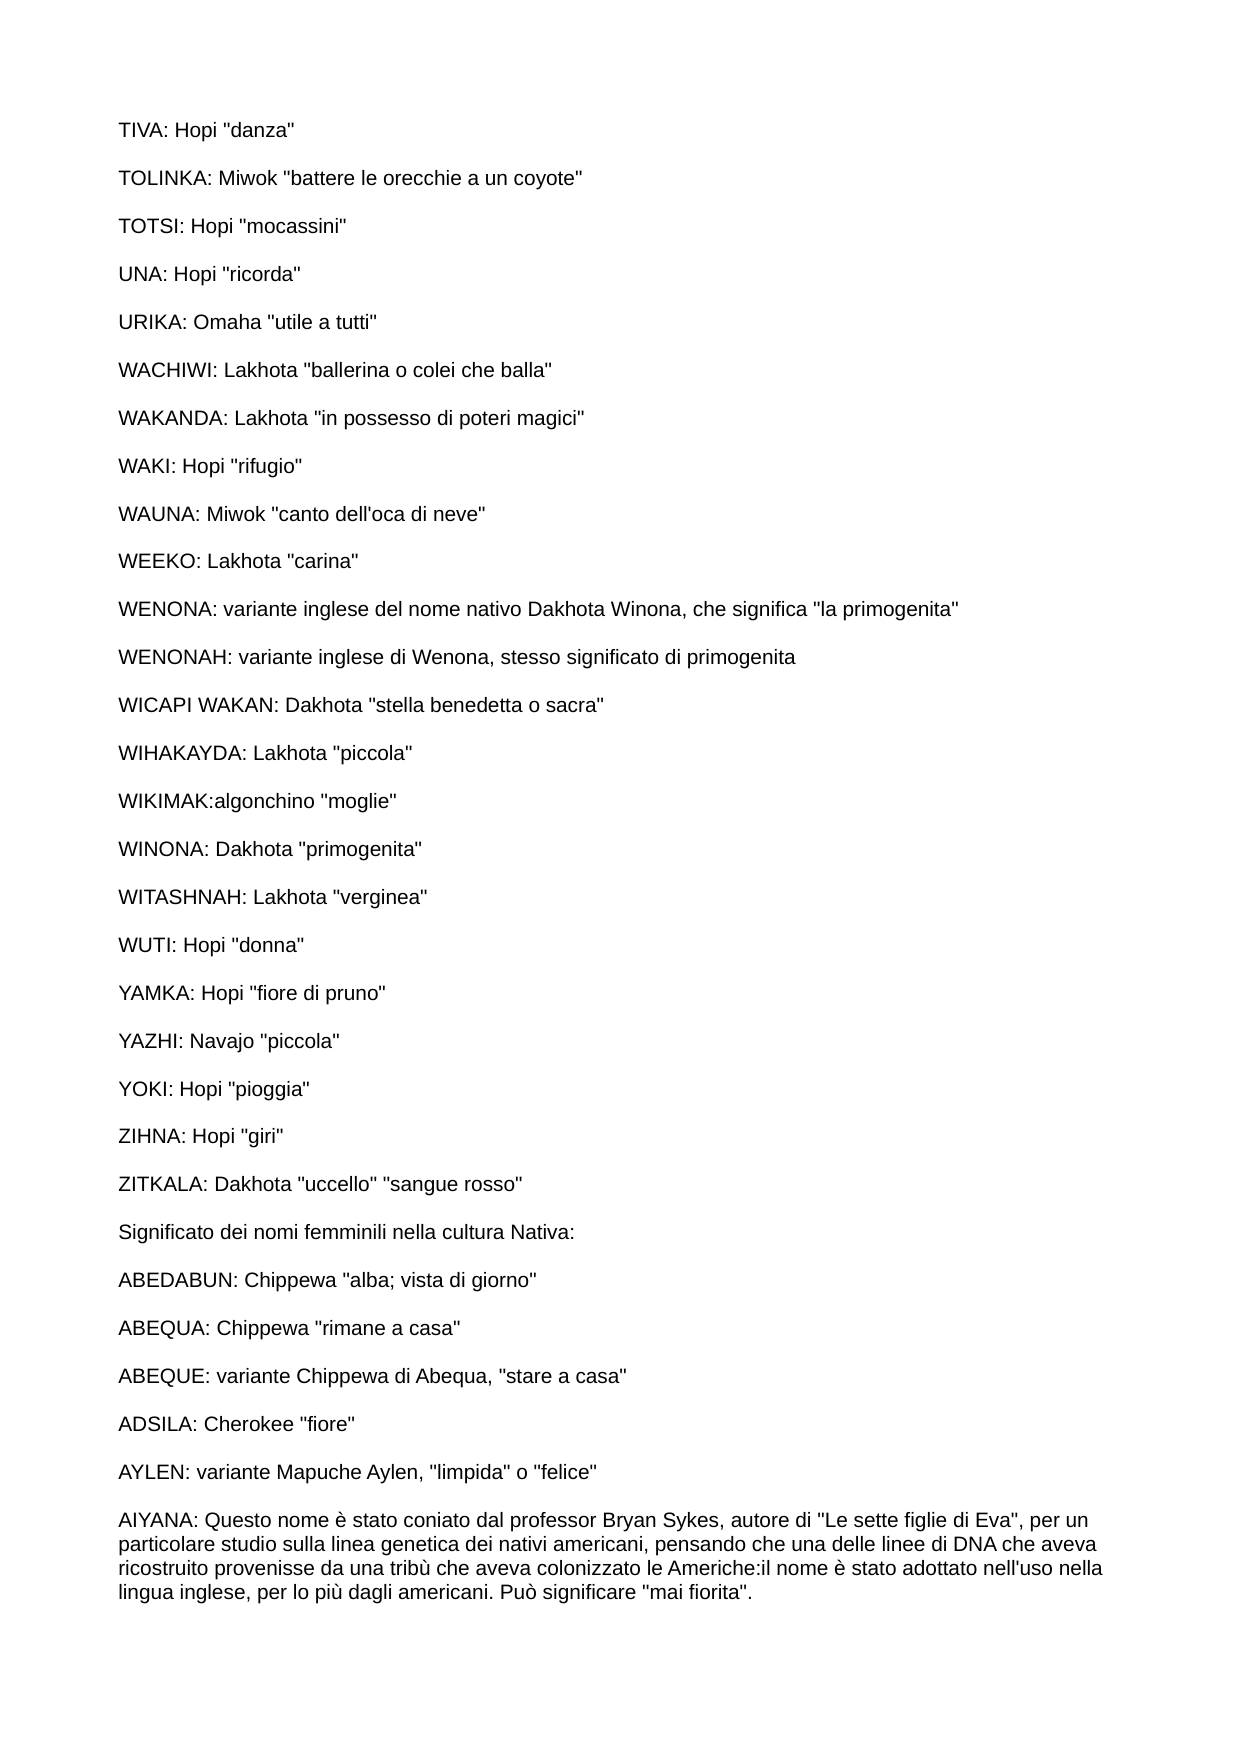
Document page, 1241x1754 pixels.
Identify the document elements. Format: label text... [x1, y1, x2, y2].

text TIVA: Hopi "danza" [118, 118, 1122, 142]
text YOKI: Hopi "pioggia" [118, 1076, 1122, 1100]
text ABEQUA: Chippewa "rimane a casa" [118, 1316, 1122, 1340]
text YAMKA: Hopi "fiore di pruno" [118, 981, 1122, 1004]
text ABEDABUN: Chippewa "alba; vista di giorno" [118, 1268, 1122, 1292]
text ABEQUE: variante Chippewa di Abequa, "stare a casa" [118, 1364, 1122, 1388]
text WACHIWI: Lakhota "ballerina o colei che balla" [118, 358, 1122, 382]
text ZITKALA: Dakhota "uccello" "sangue rosso" [118, 1172, 1122, 1196]
text WICAPI WAKAN: Dakhota "stella benedetta o sacra" [118, 693, 1122, 717]
text TOLINKA: Miwok "battere le orecchie a un coyote" [118, 166, 1122, 190]
text WAKANDA: Lakhota "in possesso di poteri magici" [118, 406, 1122, 429]
text WEEKO: Lakhota "carina" [118, 549, 1122, 573]
text WAKI: Hopi "rifugio" [118, 453, 1122, 477]
text ADSILA: Cherokee "fiore" [118, 1412, 1122, 1436]
text UNA: Hopi "ricorda" [118, 262, 1122, 286]
text WENONAH: variante inglese di Wenona, stesso significato di primogenita [118, 645, 1122, 669]
text AIYANA: Questo nome è stato coniato dal professor Bryan Sykes, autore di "Le sette figlie di Eva", per un particolare studio sulla linea genetica dei nativi americani, pensando che una delle linee di DNA che aveva ricostruito provenisse da una tribù che aveva colonizzato le Americhe:il nome è stato adottato nell'uso nella lingua inglese, per lo più dagli americani. Può significare "mai fiorita". [118, 1508, 1122, 1603]
text TOTSI: Hopi "mocassini" [118, 214, 1122, 238]
text WITASHNAH: Lakhota "verginea" [118, 885, 1122, 909]
text ZIHNA: Hopi "giri" [118, 1124, 1122, 1148]
text YAZHI: Navajo "piccola" [118, 1028, 1122, 1052]
text WIKIMAK:algonchino "moglie" [118, 789, 1122, 813]
text Significato dei nomi femminili nella cultura Nativa: [118, 1220, 1122, 1244]
text WAUNA: Miwok "canto dell'oca di neve" [118, 501, 1122, 525]
text AYLEN: variante Mapuche Aylen, "limpida" o "felice" [118, 1460, 1122, 1484]
text WIHAKAYDA: Lakhota "piccola" [118, 741, 1122, 765]
text URIKA: Omaha "utile a tutti" [118, 310, 1122, 334]
text WINONA: Dakhota "primogenita" [118, 837, 1122, 861]
text WUTI: Hopi "donna" [118, 933, 1122, 957]
text WENONA: variante inglese del nome nativo Dakhota Winona, che significa "la primogenita" [118, 597, 1122, 621]
